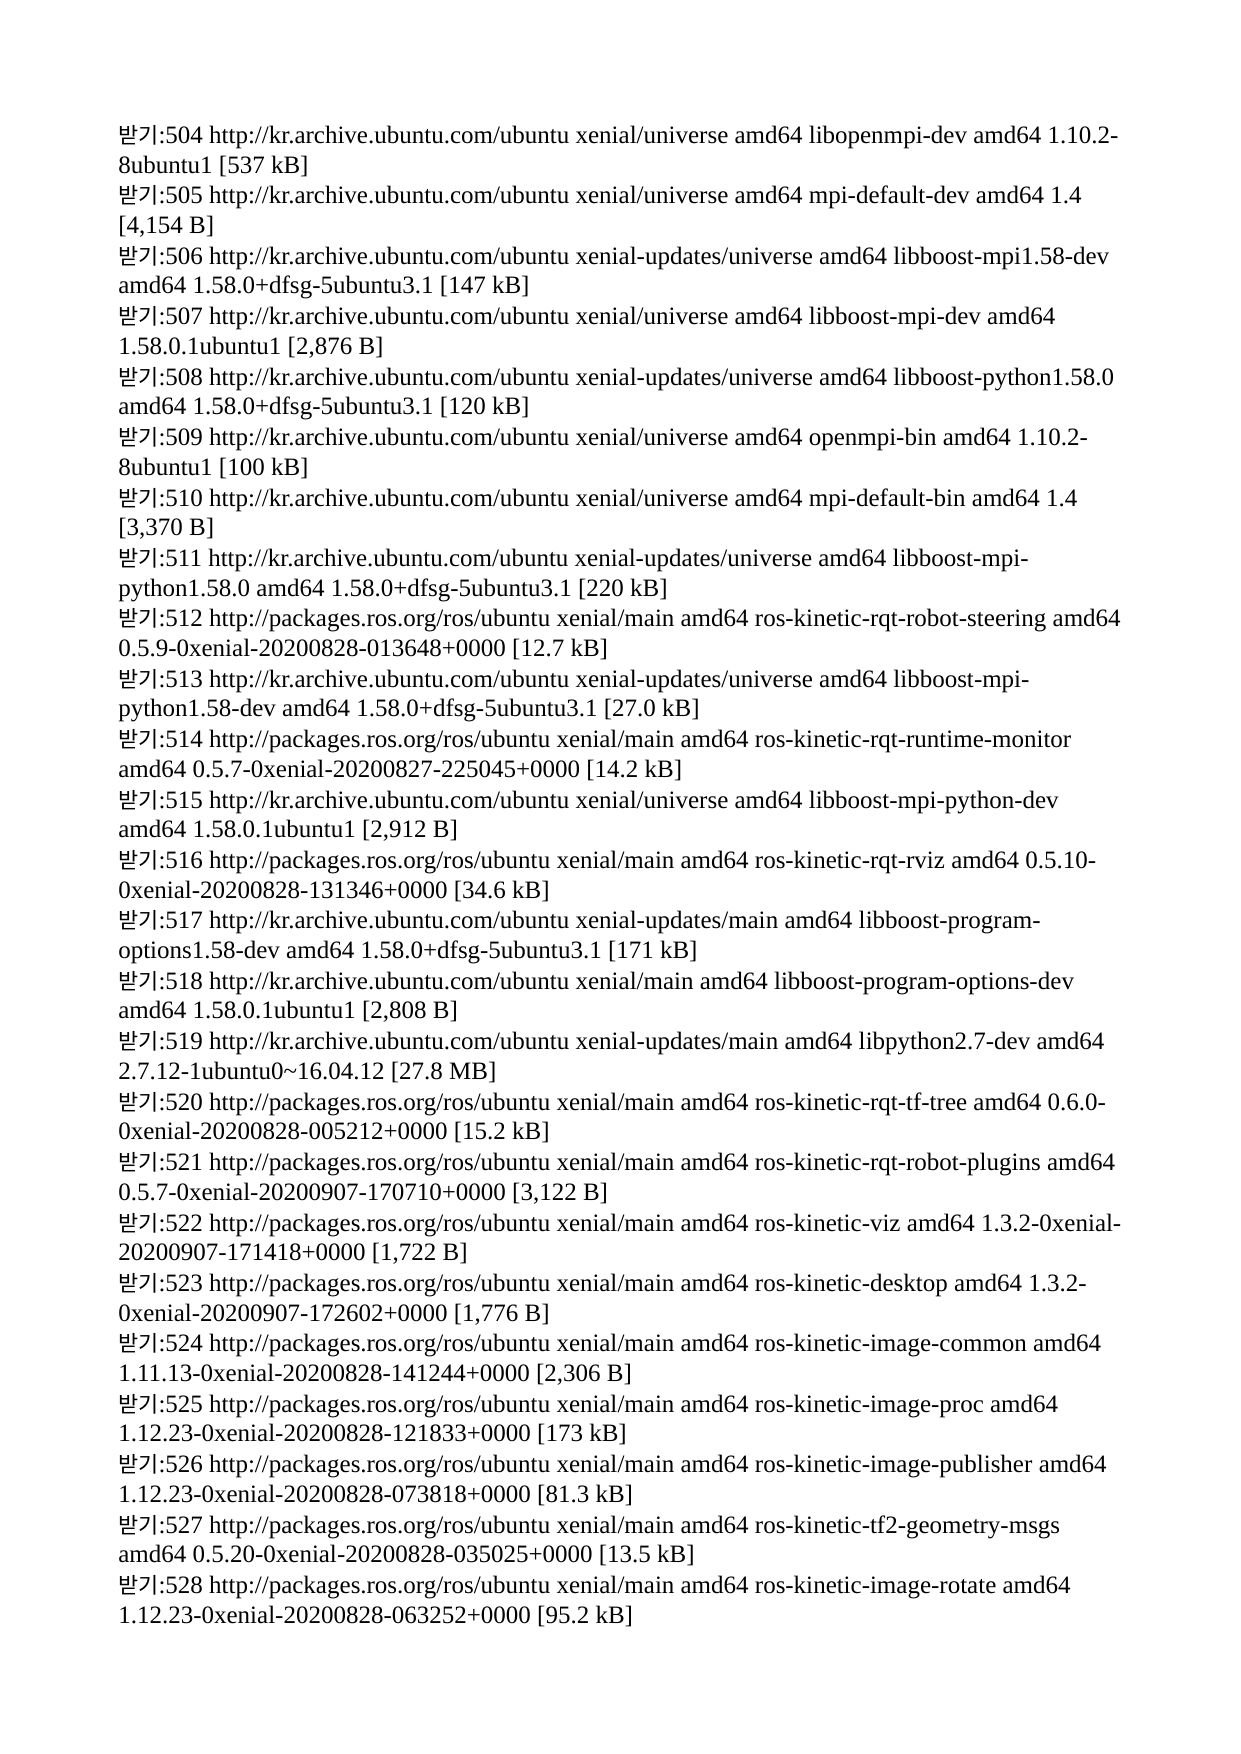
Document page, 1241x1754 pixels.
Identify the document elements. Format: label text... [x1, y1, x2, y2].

text 받기:525 http://packages.ros.org/ros/ubuntu xenial/main amd64 ros-kinetic-image-proc amd64 1.12.23-0xenial-20200828-121833+0000 [173 kB] [118, 1387, 1122, 1447]
text 받기:519 http://kr.archive.ubuntu.com/ubuntu xenial-updates/main amd64 libpython2.7-dev amd64 2.7.12-1ubuntu0~16.04.12 [27.8 MB] [118, 1024, 1122, 1085]
text 받기:526 http://packages.ros.org/ros/ubuntu xenial/main amd64 ros-kinetic-image-publisher amd64 1.12.23-0xenial-20200828-073818+0000 [81.3 kB] [118, 1447, 1122, 1508]
text 받기:512 http://packages.ros.org/ros/ubuntu xenial/main amd64 ros-kinetic-rqt-robot-steering amd64 0.5.9-0xenial-20200828-013648+0000 [12.7 kB] [118, 601, 1122, 662]
text 받기:511 http://kr.archive.ubuntu.com/ubuntu xenial-updates/universe amd64 libboost-mpi-python1.58.0 amd64 1.58.0+dfsg-5ubuntu3.1 [220 kB] [118, 541, 1122, 601]
text 받기:520 http://packages.ros.org/ros/ubuntu xenial/main amd64 ros-kinetic-rqt-tf-tree amd64 0.6.0-0xenial-20200828-005212+0000 [15.2 kB] [118, 1085, 1122, 1145]
text 받기:510 http://kr.archive.ubuntu.com/ubuntu xenial/universe amd64 mpi-default-bin amd64 1.4 [3,370 B] [118, 481, 1122, 541]
text 받기:506 http://kr.archive.ubuntu.com/ubuntu xenial-updates/universe amd64 libboost-mpi1.58-dev amd64 1.58.0+dfsg-5ubuntu3.1 [147 kB] [118, 239, 1122, 299]
text 받기:514 http://packages.ros.org/ros/ubuntu xenial/main amd64 ros-kinetic-rqt-runtime-monitor amd64 0.5.7-0xenial-20200827-225045+0000 [14.2 kB] [118, 722, 1122, 783]
text 받기:524 http://packages.ros.org/ros/ubuntu xenial/main amd64 ros-kinetic-image-common amd64 1.11.13-0xenial-20200828-141244+0000 [2,306 B] [118, 1326, 1122, 1387]
text 받기:505 http://kr.archive.ubuntu.com/ubuntu xenial/universe amd64 mpi-default-dev amd64 1.4 [4,154 B] [118, 178, 1122, 239]
text 받기:521 http://packages.ros.org/ros/ubuntu xenial/main amd64 ros-kinetic-rqt-robot-plugins amd64 0.5.7-0xenial-20200907-170710+0000 [3,122 B] [118, 1145, 1122, 1206]
text 받기:517 http://kr.archive.ubuntu.com/ubuntu xenial-updates/main amd64 libboost-program-options1.58-dev amd64 1.58.0+dfsg-5ubuntu3.1 [171 kB] [118, 903, 1122, 964]
text 받기:518 http://kr.archive.ubuntu.com/ubuntu xenial/main amd64 libboost-program-options-dev amd64 1.58.0.1ubuntu1 [2,808 B] [118, 964, 1122, 1024]
text 받기:507 http://kr.archive.ubuntu.com/ubuntu xenial/universe amd64 libboost-mpi-dev amd64 1.58.0.1ubuntu1 [2,876 B] [118, 299, 1122, 360]
text 받기:516 http://packages.ros.org/ros/ubuntu xenial/main amd64 ros-kinetic-rqt-rviz amd64 0.5.10-0xenial-20200828-131346+0000 [34.6 kB] [118, 843, 1122, 903]
text 받기:528 http://packages.ros.org/ros/ubuntu xenial/main amd64 ros-kinetic-image-rotate amd64 1.12.23-0xenial-20200828-063252+0000 [95.2 kB] [118, 1568, 1122, 1628]
text 받기:522 http://packages.ros.org/ros/ubuntu xenial/main amd64 ros-kinetic-viz amd64 1.3.2-0xenial-20200907-171418+0000 [1,722 B] [118, 1206, 1122, 1266]
text 받기:504 http://kr.archive.ubuntu.com/ubuntu xenial/universe amd64 libopenmpi-dev amd64 1.10.2-8ubuntu1 [537 kB] [118, 118, 1122, 178]
text 받기:527 http://packages.ros.org/ros/ubuntu xenial/main amd64 ros-kinetic-tf2-geometry-msgs amd64 0.5.20-0xenial-20200828-035025+0000 [13.5 kB] [118, 1508, 1122, 1568]
text 받기:508 http://kr.archive.ubuntu.com/ubuntu xenial-updates/universe amd64 libboost-python1.58.0 amd64 1.58.0+dfsg-5ubuntu3.1 [120 kB] [118, 360, 1122, 420]
text 받기:509 http://kr.archive.ubuntu.com/ubuntu xenial/universe amd64 openmpi-bin amd64 1.10.2-8ubuntu1 [100 kB] [118, 420, 1122, 481]
text 받기:515 http://kr.archive.ubuntu.com/ubuntu xenial/universe amd64 libboost-mpi-python-dev amd64 1.58.0.1ubuntu1 [2,912 B] [118, 783, 1122, 843]
text 받기:513 http://kr.archive.ubuntu.com/ubuntu xenial-updates/universe amd64 libboost-mpi-python1.58-dev amd64 1.58.0+dfsg-5ubuntu3.1 [27.0 kB] [118, 662, 1122, 722]
text 받기:523 http://packages.ros.org/ros/ubuntu xenial/main amd64 ros-kinetic-desktop amd64 1.3.2-0xenial-20200907-172602+0000 [1,776 B] [118, 1266, 1122, 1326]
